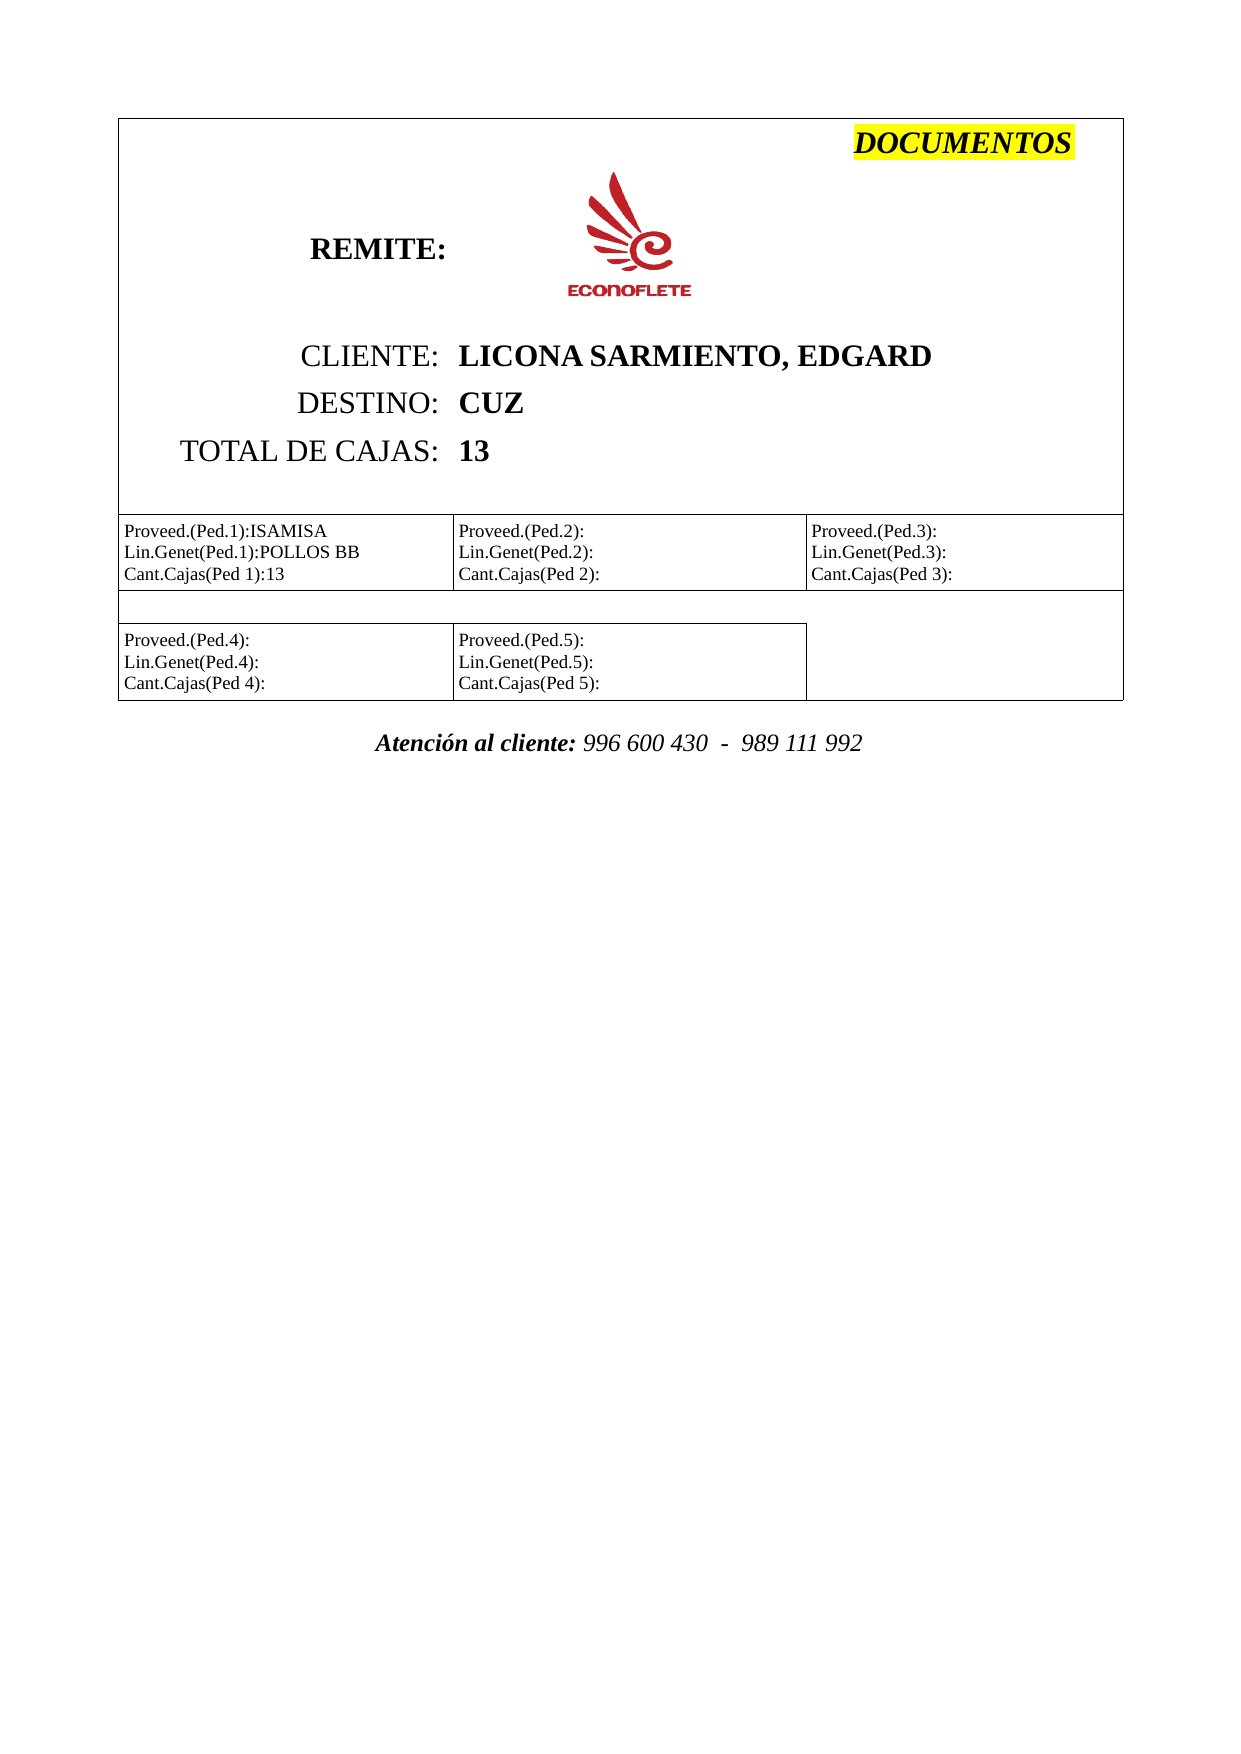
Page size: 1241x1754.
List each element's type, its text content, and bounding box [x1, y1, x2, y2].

picture [552, 171, 707, 297]
table_cell 13 [453, 426, 1123, 474]
table_cell [119, 591, 453, 623]
table_cell CUZ [453, 379, 806, 426]
table_cell CLIENTE: [119, 332, 453, 379]
table_header [453, 119, 806, 166]
table_header DOCUMENTOS [806, 119, 1123, 166]
table_cell Proveed.(Ped.2): Lin.Genet(Ped.2): Cant.Cajas(Ped 2): [454, 515, 806, 590]
table_cell TOTAL DE CAJAS: [119, 426, 453, 474]
table_cell Proveed.(Ped.4): Lin.Genet(Ped.4): Cant.Cajas(Ped 4): [119, 624, 453, 699]
text Atención al cliente: 996 600 430 - 989 111 992 [118, 728, 1122, 757]
table_cell Proveed.(Ped.5): Lin.Genet(Ped.5): Cant.Cajas(Ped 5): [454, 624, 806, 699]
table_cell [806, 474, 1123, 514]
table_cell [807, 623, 1123, 699]
table_cell [806, 166, 1123, 332]
table_cell [453, 474, 806, 514]
table_cell Proveed.(Ped.1):ISAMISA Lin.Genet(Ped.1):POLLOS BB Cant.Cajas(Ped 1):13 [119, 515, 453, 590]
table_cell DESTINO: [119, 379, 453, 426]
table_cell [453, 591, 806, 623]
table_cell [806, 379, 1123, 426]
table_cell LICONA SARMIENTO, EDGARD [453, 332, 1123, 379]
table_cell Proveed.(Ped.3): Lin.Genet(Ped.3): Cant.Cajas(Ped 3): [807, 515, 1123, 590]
table_cell [806, 591, 1123, 623]
table_cell [453, 166, 806, 332]
table_header [119, 119, 453, 166]
table_cell REMITE: [119, 166, 453, 332]
table_cell [119, 474, 453, 514]
